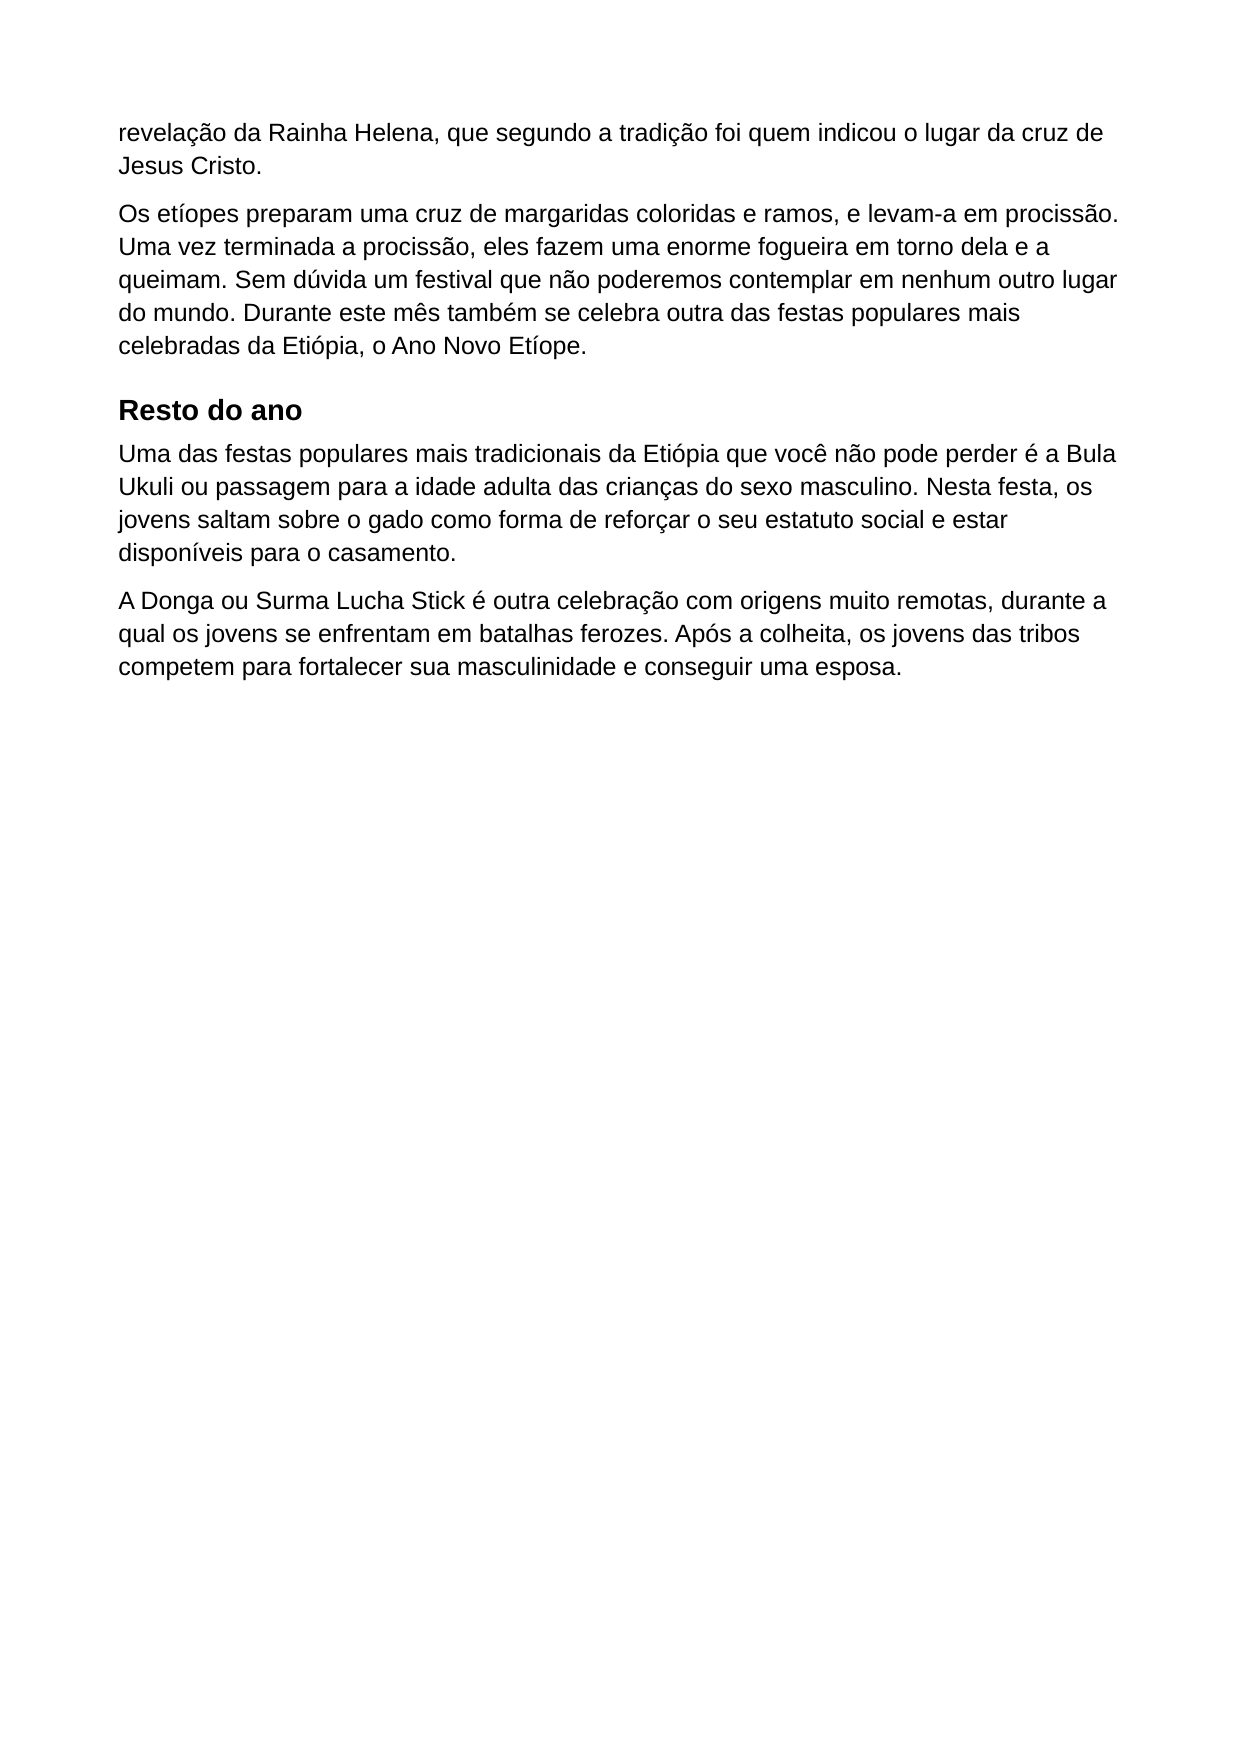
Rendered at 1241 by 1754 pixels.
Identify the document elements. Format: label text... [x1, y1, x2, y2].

text Os etíopes preparam uma cruz de margaridas coloridas e ramos, e levam-a em procissão. Uma vez terminada a procissão, eles fazem uma enorme fogueira em torno dela e a queimam. Sem dúvida um festival que não poderemos contemplar em nenhum outro lugar do mundo. Durante este mês também se celebra outra das festas populares mais celebradas da Etiópia, o Ano Novo Etíope. [118, 199, 1122, 359]
text A Donga ou Surma Lucha Stick é outra celebração com origens muito remotas, durante a qual os jovens se enfrentam em batalhas ferozes. Após a colheita, os jovens das tribos competem para fortalecer sua masculinidade e conseguir uma esposa. [118, 586, 1122, 681]
subtitle Resto do ano [118, 393, 1122, 427]
text Uma das festas populares mais tradicionais da Etiópia que você não pode perder é a Bula Ukuli ou passagem para a idade adulta das crianças do sexo masculino. Nesta festa, os jovens saltam sobre o gado como forma de reforçar o seu estatuto social e estar disponíveis para o casamento. [118, 439, 1122, 567]
text revelação da Rainha Helena, que segundo a tradição foi quem indicou o lugar da cruz de Jesus Cristo. [118, 118, 1122, 180]
